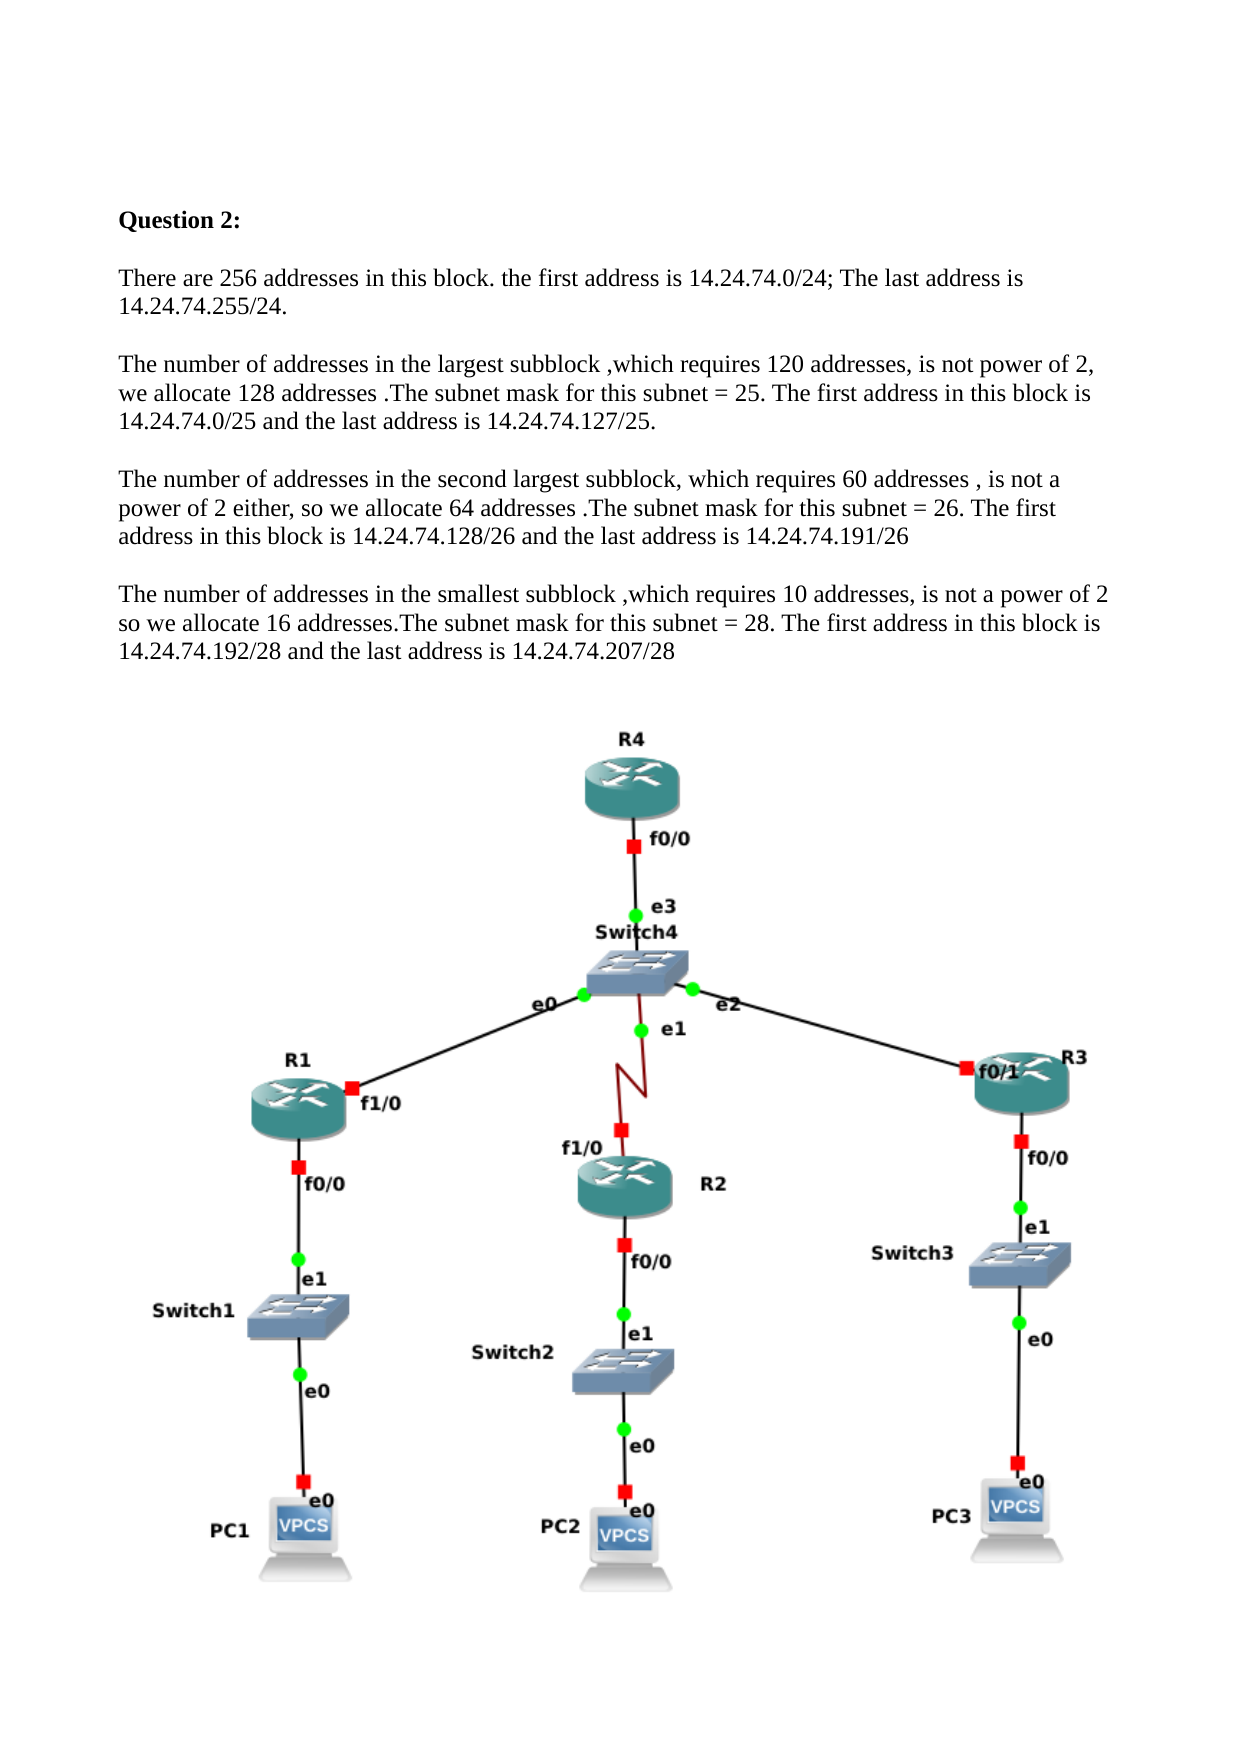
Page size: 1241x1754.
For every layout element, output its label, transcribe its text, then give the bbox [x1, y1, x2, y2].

text Question 2: [118, 205, 1122, 234]
text The number of addresses in the smallest subblock ,which requires 10 addresses, is not a power of 2 so we allocate 16 addresses.The subnet mask for this subnet = 28. The first address in this block is 14.24.74.192/28 and the last address is 14.24.74.207/28 [118, 579, 1122, 665]
text The number of addresses in the second largest subblock, which requires 60 addresses , is not a power of 2 either, so we allocate 64 addresses .The subnet mask for this subnet = 26. The first address in this block is 14.24.74.128/26 and the last address is 14.24.74.191/26 [118, 464, 1122, 550]
picture [118, 693, 1123, 1621]
text There are 256 addresses in this block. the first address is 14.24.74.0/24; The last address is 14.24.74.255/24. [118, 263, 1122, 320]
text The number of addresses in the largest subblock ,which requires 120 addresses, is not power of 2, we allocate 128 addresses .The subnet mask for this subnet = 25. The first address in this block is 14.24.74.0/25 and the last address is 14.24.74.127/25. [118, 349, 1122, 435]
